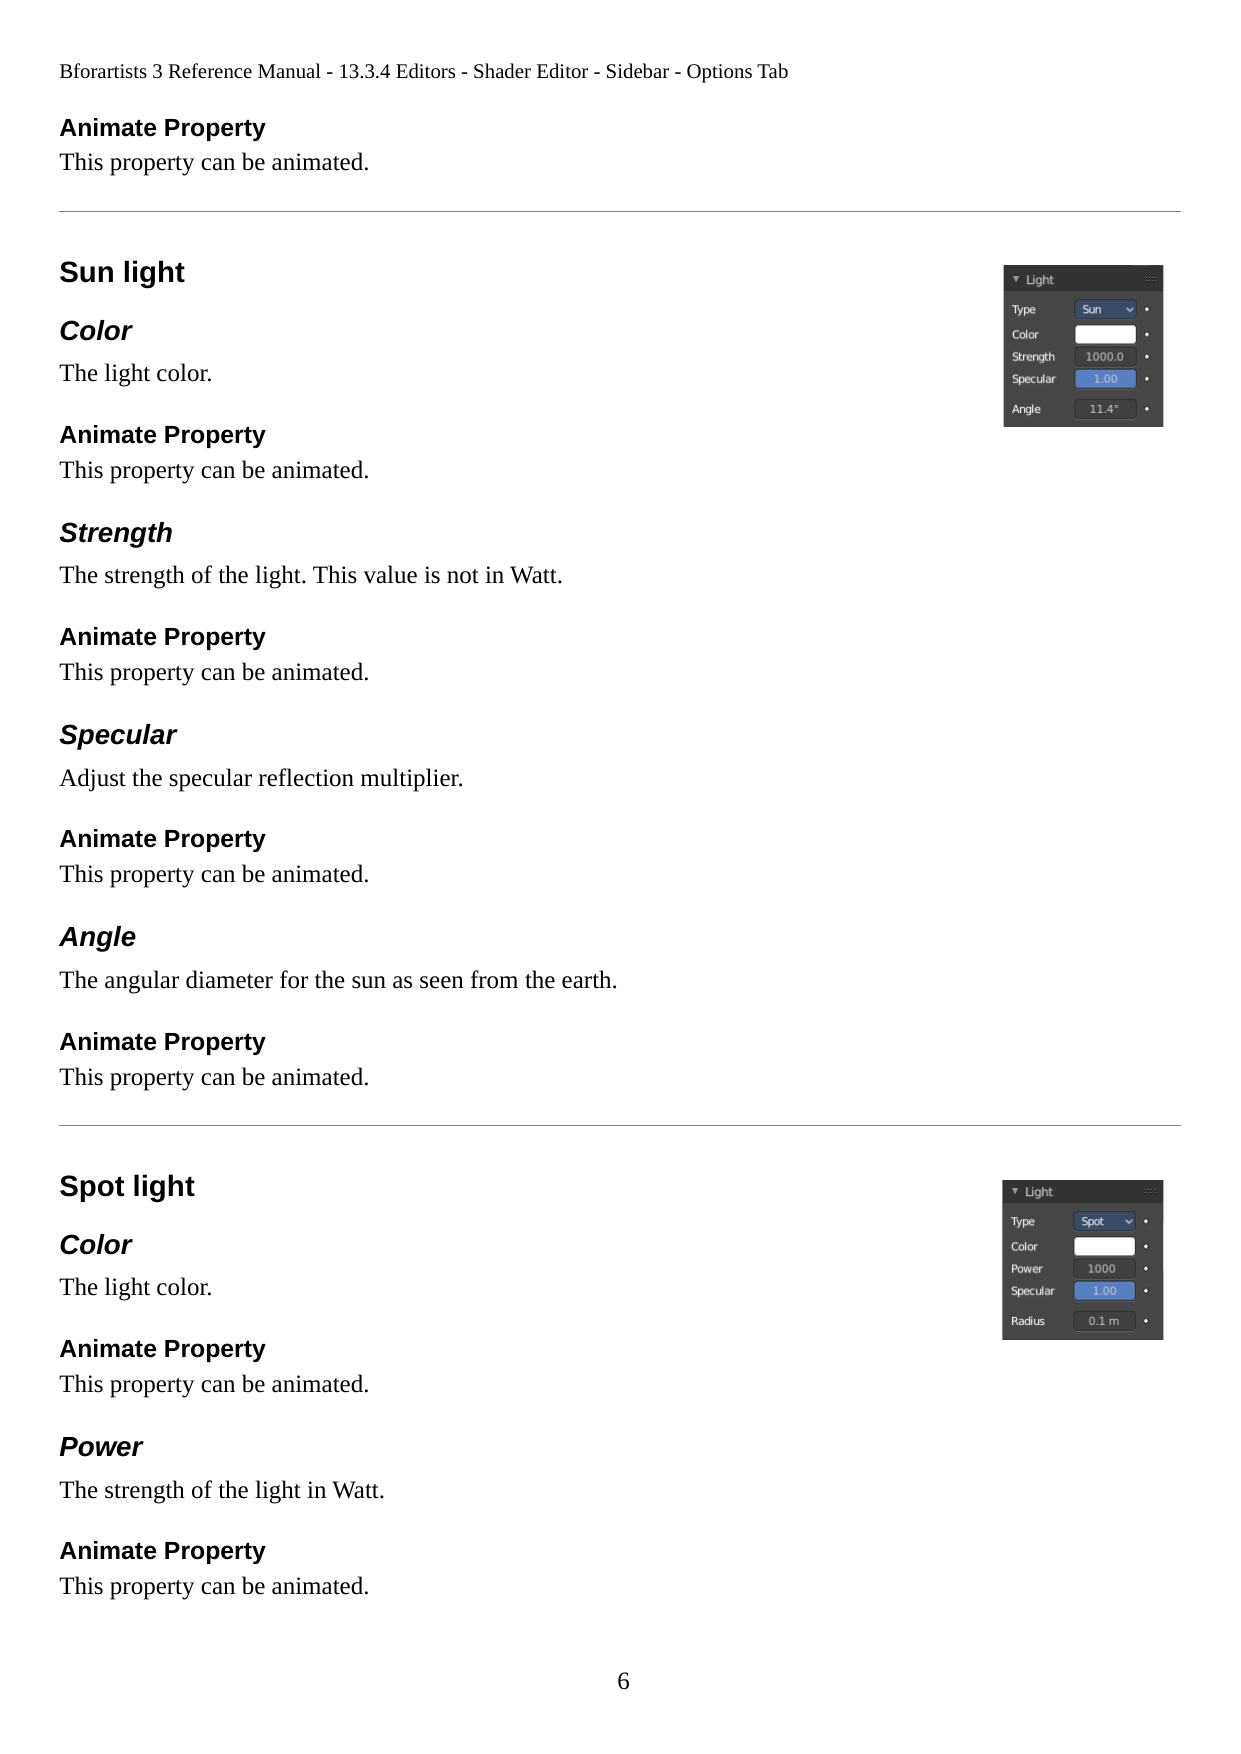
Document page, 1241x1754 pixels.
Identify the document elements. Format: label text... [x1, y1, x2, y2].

subtitle Animate Property [59, 1027, 1181, 1055]
subtitle Animate Property [59, 824, 1181, 853]
subtitle Sun light [59, 255, 1181, 289]
subtitle Animate Property [59, 1334, 1181, 1363]
subtitle [1164, 314, 1181, 346]
text This property can be animated. [59, 1369, 1181, 1398]
subtitle Animate Property [59, 1536, 1181, 1565]
text This property can be animated. [59, 455, 1181, 483]
subtitle Animate Property [59, 622, 1181, 651]
text [1164, 358, 1181, 387]
subtitle Color [59, 1228, 1002, 1260]
subtitle Angle [59, 921, 1181, 953]
text This property can be animated. [59, 1571, 1181, 1600]
subtitle Animate Property [59, 113, 1181, 141]
text The angular diameter for the sun as seen from the earth. [59, 965, 1181, 994]
subtitle [1164, 1228, 1181, 1260]
subtitle Specular [59, 718, 1181, 750]
text This property can be animated. [59, 1062, 1181, 1090]
text This property can be animated. [59, 859, 1181, 888]
text The light color. [59, 358, 1003, 387]
subtitle Strength [59, 516, 1181, 548]
picture [1003, 265, 1164, 427]
text This property can be animated. [59, 657, 1181, 686]
text This property can be animated. [59, 147, 1181, 176]
subtitle Color [59, 314, 1003, 346]
text The strength of the light in Watt. [59, 1475, 1181, 1503]
text [1164, 1272, 1181, 1301]
picture [1002, 1180, 1164, 1340]
text Adjust the specular reflection multiplier. [59, 763, 1181, 792]
text The strength of the light. This value is not in Watt. [59, 561, 1181, 589]
subtitle Animate Property [59, 420, 1181, 448]
subtitle Power [59, 1430, 1181, 1462]
subtitle Spot light [59, 1169, 1181, 1203]
text The light color. [59, 1272, 1002, 1301]
